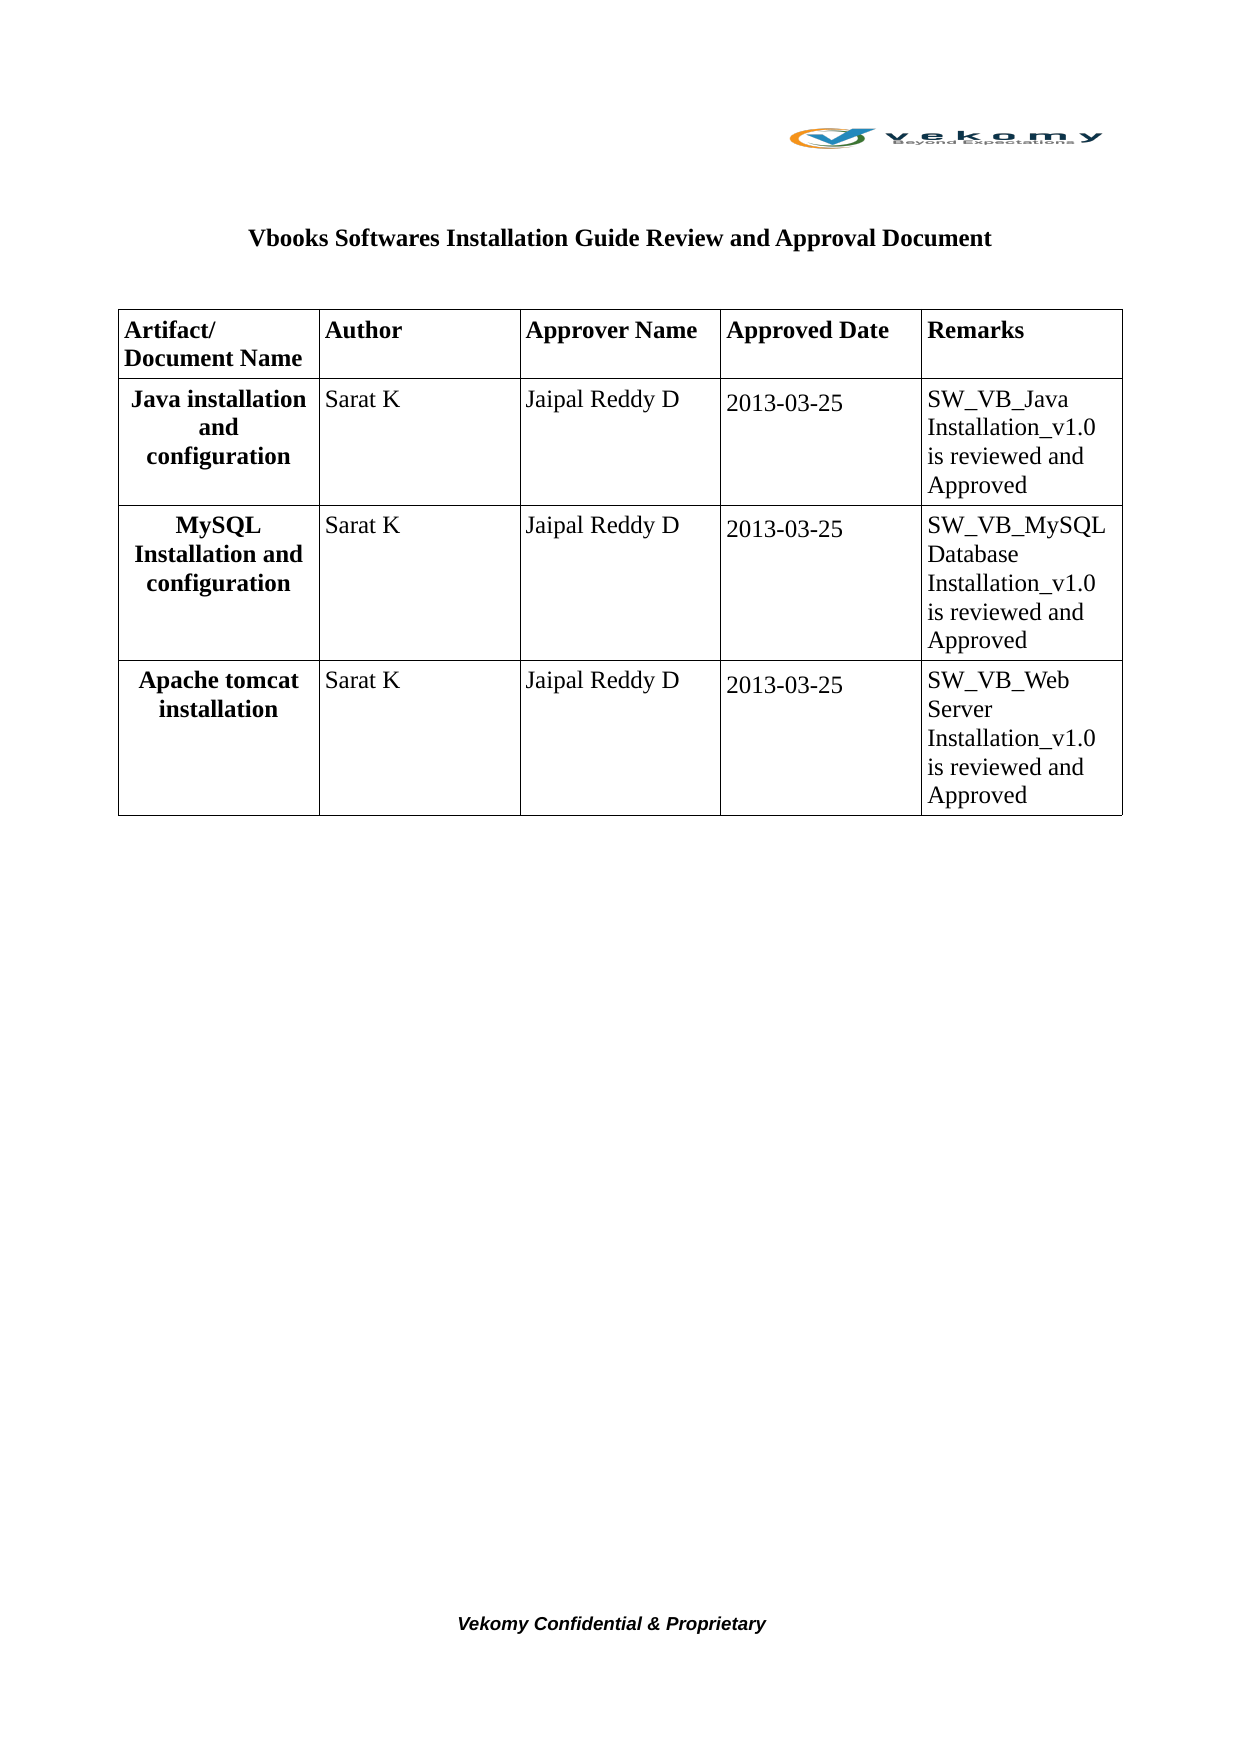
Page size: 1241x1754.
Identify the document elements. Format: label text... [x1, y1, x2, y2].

table_header Approved Date [721, 310, 921, 378]
table_header Author [320, 310, 520, 378]
table_cell Sarat K [320, 661, 520, 815]
table_header Approver Name [521, 310, 720, 378]
table_cell Sarat K [320, 379, 520, 504]
table_header Remarks [922, 310, 1122, 378]
table_cell MySQL Installation and configuration [119, 506, 319, 660]
table_cell Jaipal Reddy D [521, 506, 720, 660]
table_cell SW_VB_MySQL Database Installation_v1.0 is reviewed and Approved [922, 506, 1122, 660]
table_cell Jaipal Reddy D [521, 379, 720, 504]
table_cell Sarat K [320, 506, 520, 660]
table_cell Apache tomcat installation [119, 661, 319, 815]
table_cell 2013-03-25 [721, 379, 921, 504]
table_cell 2013-03-25 [721, 506, 921, 660]
table_cell SW_VB_Java Installation_v1.0 is reviewed and Approved [922, 379, 1122, 504]
picture [786, 127, 1106, 150]
text Vbooks Softwares Installation Guide Review and Approval Document [118, 223, 1122, 251]
table_header Artifact/ Document Name [119, 310, 319, 378]
table_cell SW_VB_Web Server Installation_v1.0 is reviewed and Approved [922, 661, 1122, 815]
table_cell Jaipal Reddy D [521, 661, 720, 815]
table_cell 2013-03-25 [721, 661, 921, 815]
table_cell Java installation and configuration [119, 379, 319, 504]
